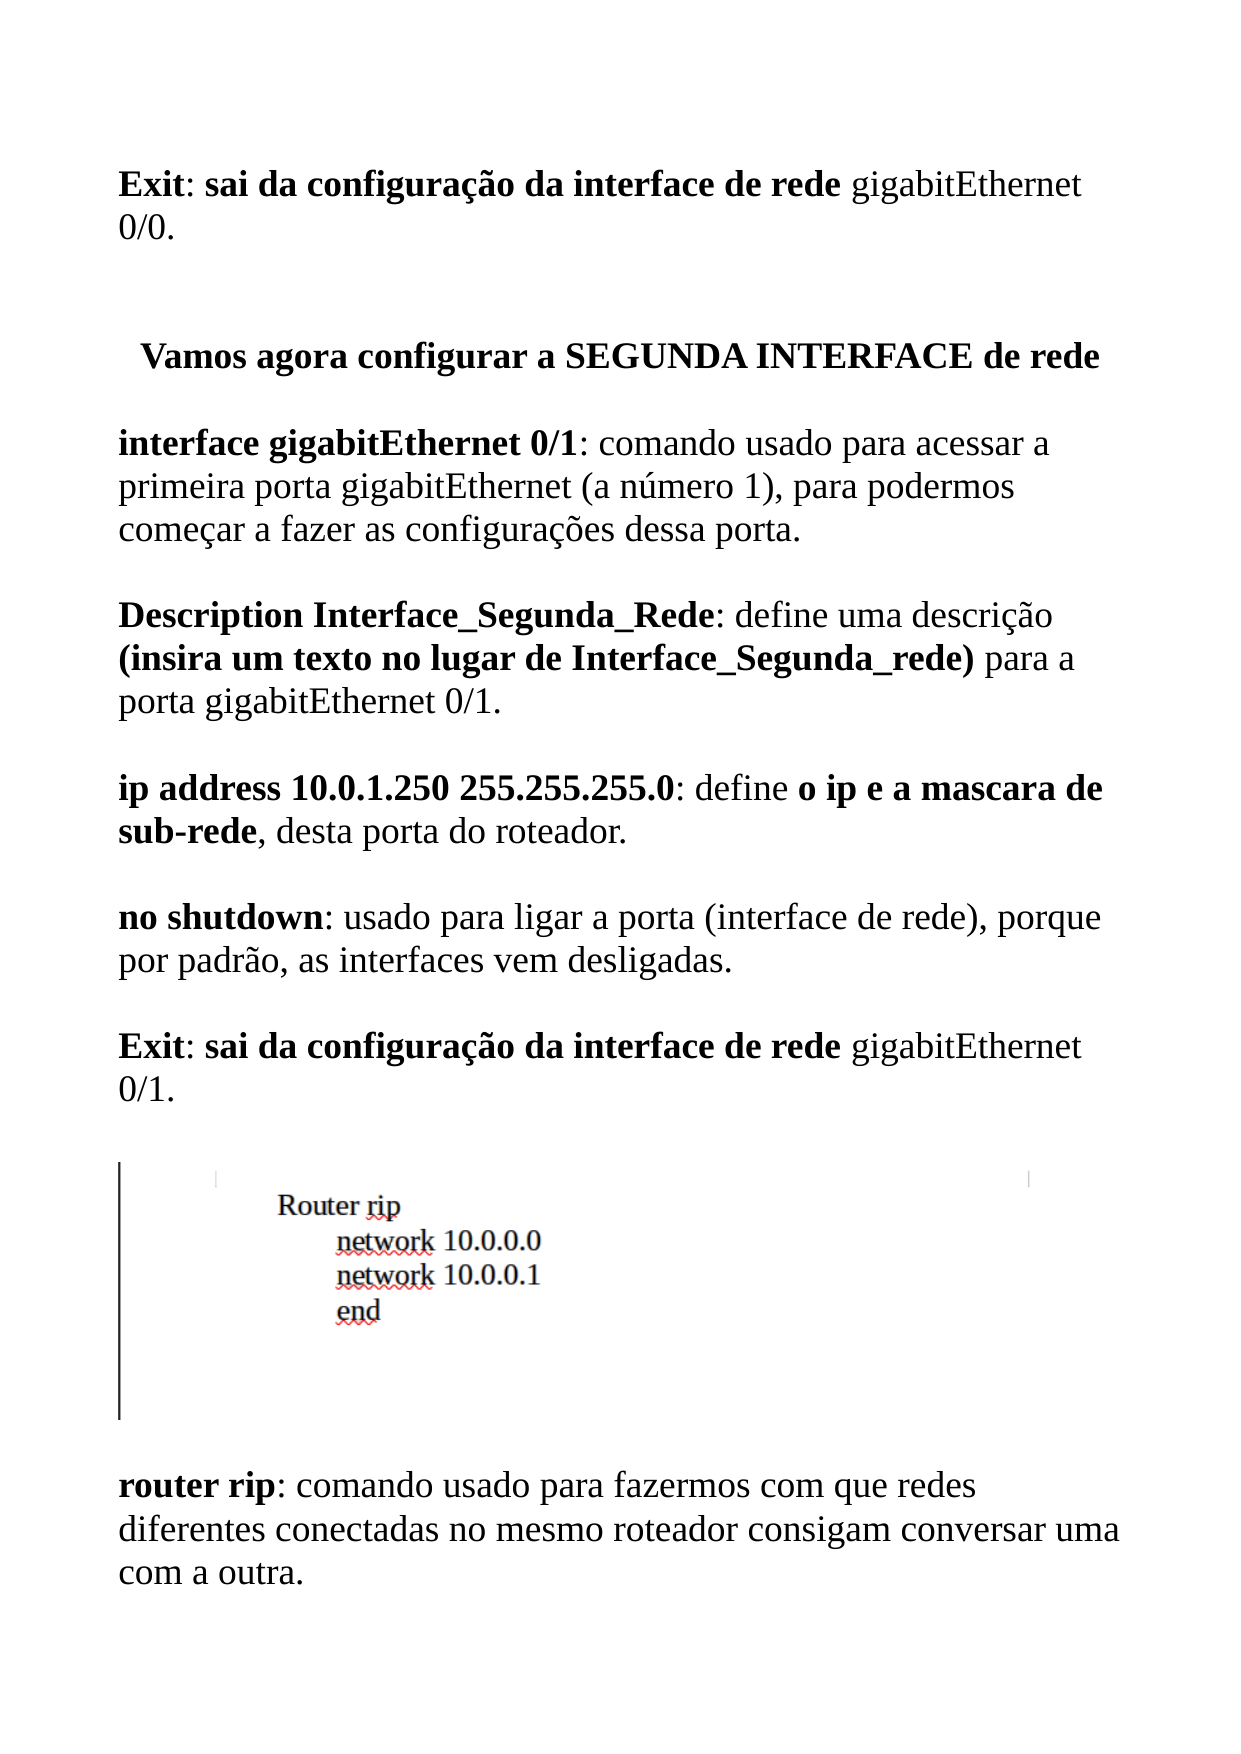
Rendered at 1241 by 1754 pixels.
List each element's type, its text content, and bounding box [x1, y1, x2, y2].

text router rip: comando usado para fazermos com que redes diferentes conectadas no mesmo roteador consigam conversar uma com a outra. [118, 1463, 1122, 1592]
text Description Interface_Segunda_Rede: define uma descrição (insira um texto no lugar de Interface_Segunda_rede) para a porta gigabitEthernet 0/1. [118, 592, 1122, 722]
text interface gigabitEthernet 0/1: comando usado para acessar a primeira porta gigabitEthernet (a número 1), para podermos começar a fazer as configurações dessa porta. [118, 420, 1122, 549]
text ip address 10.0.1.250 255.255.255.0: define o ip e a mascara de sub-rede, desta porta do roteador. [118, 765, 1122, 851]
text Exit: sai da configuração da interface de rede gigabitEthernet 0/0. [118, 161, 1122, 247]
picture [118, 1162, 1123, 1420]
text Vamos agora configurar a SEGUNDA INTERFACE de rede [118, 334, 1122, 377]
text Exit: sai da configuração da interface de rede gigabitEthernet 0/1. [118, 1024, 1122, 1110]
text no shutdown: usado para ligar a porta (interface de rede), porque por padrão, as interfaces vem desligadas. [118, 894, 1122, 981]
